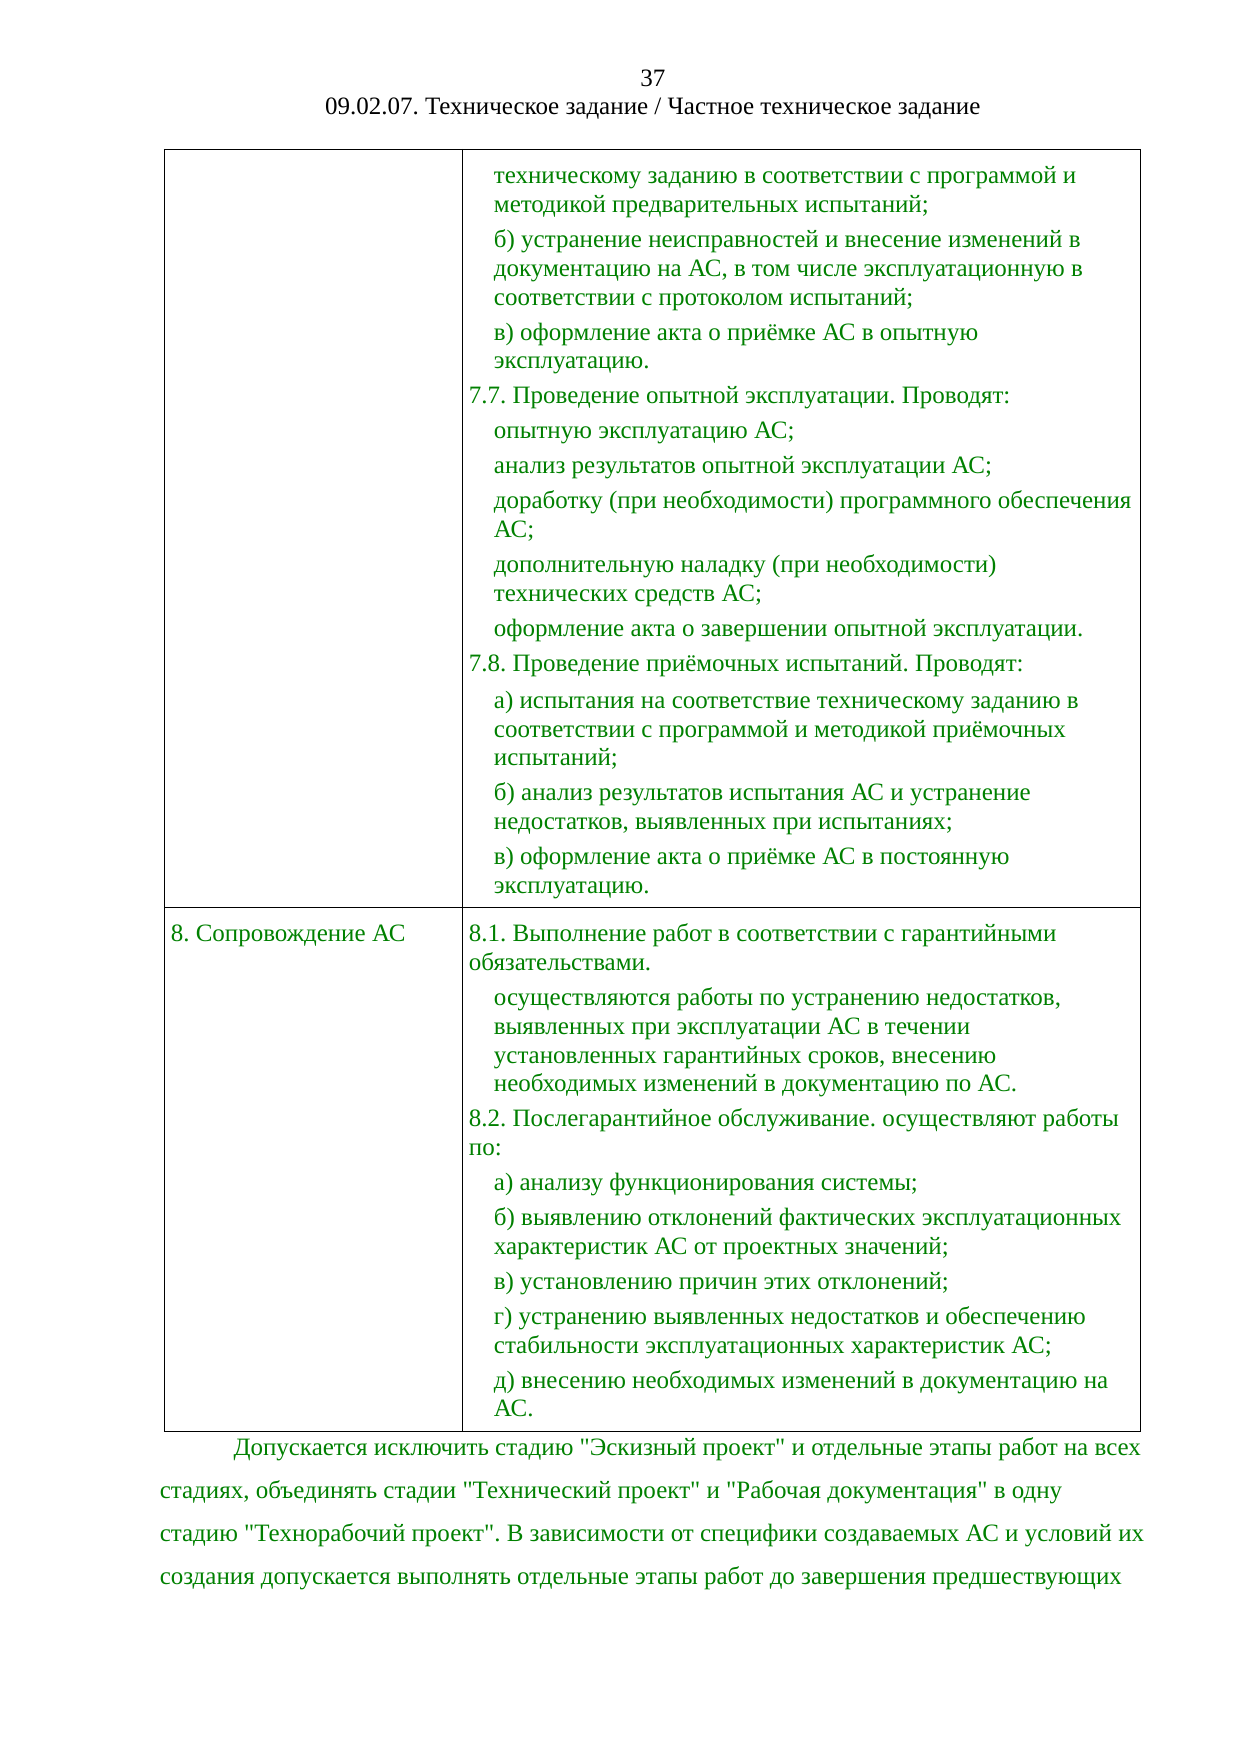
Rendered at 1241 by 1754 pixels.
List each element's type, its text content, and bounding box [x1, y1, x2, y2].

table_cell техническому заданию в соответствии с программой и методикой предварительных испытаний; б) устранение неисправностей и внесение изменений в документацию на АС, в том числе эксплуатационную в соответствии с протоколом испытаний; в) оформление акта о приёмке АС в опытную эксплуатацию. 7.7. Проведение опытной эксплуатации. Проводят: опытную эксплуатацию АС; анализ результатов опытной эксплуатации АС; доработку (при необходимости) программного обеспечения АС; дополнительную наладку (при необходимости) технических средств АС; оформление акта о завершении опытной эксплуатации. 7.8. Проведение приёмочных испытаний. Проводят: а) испытания на соответствие техническому заданию в соответствии с программой и методикой приёмочных испытаний; б) анализ результатов испытания АС и устранение недостатков, выявленных при испытаниях; в) оформление акта о приёмке АС в постоянную эксплуатацию. [463, 150, 1140, 907]
table_cell [165, 150, 462, 907]
text Допускается исключить стадию "Эскизный проект" и отдельные этапы работ на всех стадиях, объединять стадии "Технический проект" и "Рабочая документация" в одну стадию "Технорабочий проект". В зависимости от специфики создаваемых АС и условий их создания допускается выполнять отдельные этапы работ до завершения предшествующих [159, 1432, 1146, 1590]
table_cell 8.1. Выполнение работ в соответствии с гарантийными обязательствами. осуществляются работы по устранению недостатков, выявленных при эксплуатации АС в течении установленных гарантийных сроков, внесению необходимых изменений в документацию по АС. 8.2. Послегарантийное обслуживание. осуществляют работы по: а) анализу функционирования системы; б) выявлению отклонений фактических эксплуатационных характеристик АС от проектных значений; в) установлению причин этих отклонений; г) устранению выявленных недостатков и обеспечению стабильности эксплуатационных характеристик АС; д) внесению необходимых изменений в документацию на АС. [463, 908, 1140, 1431]
table_cell 8. Сопровождение АС [165, 908, 462, 1431]
